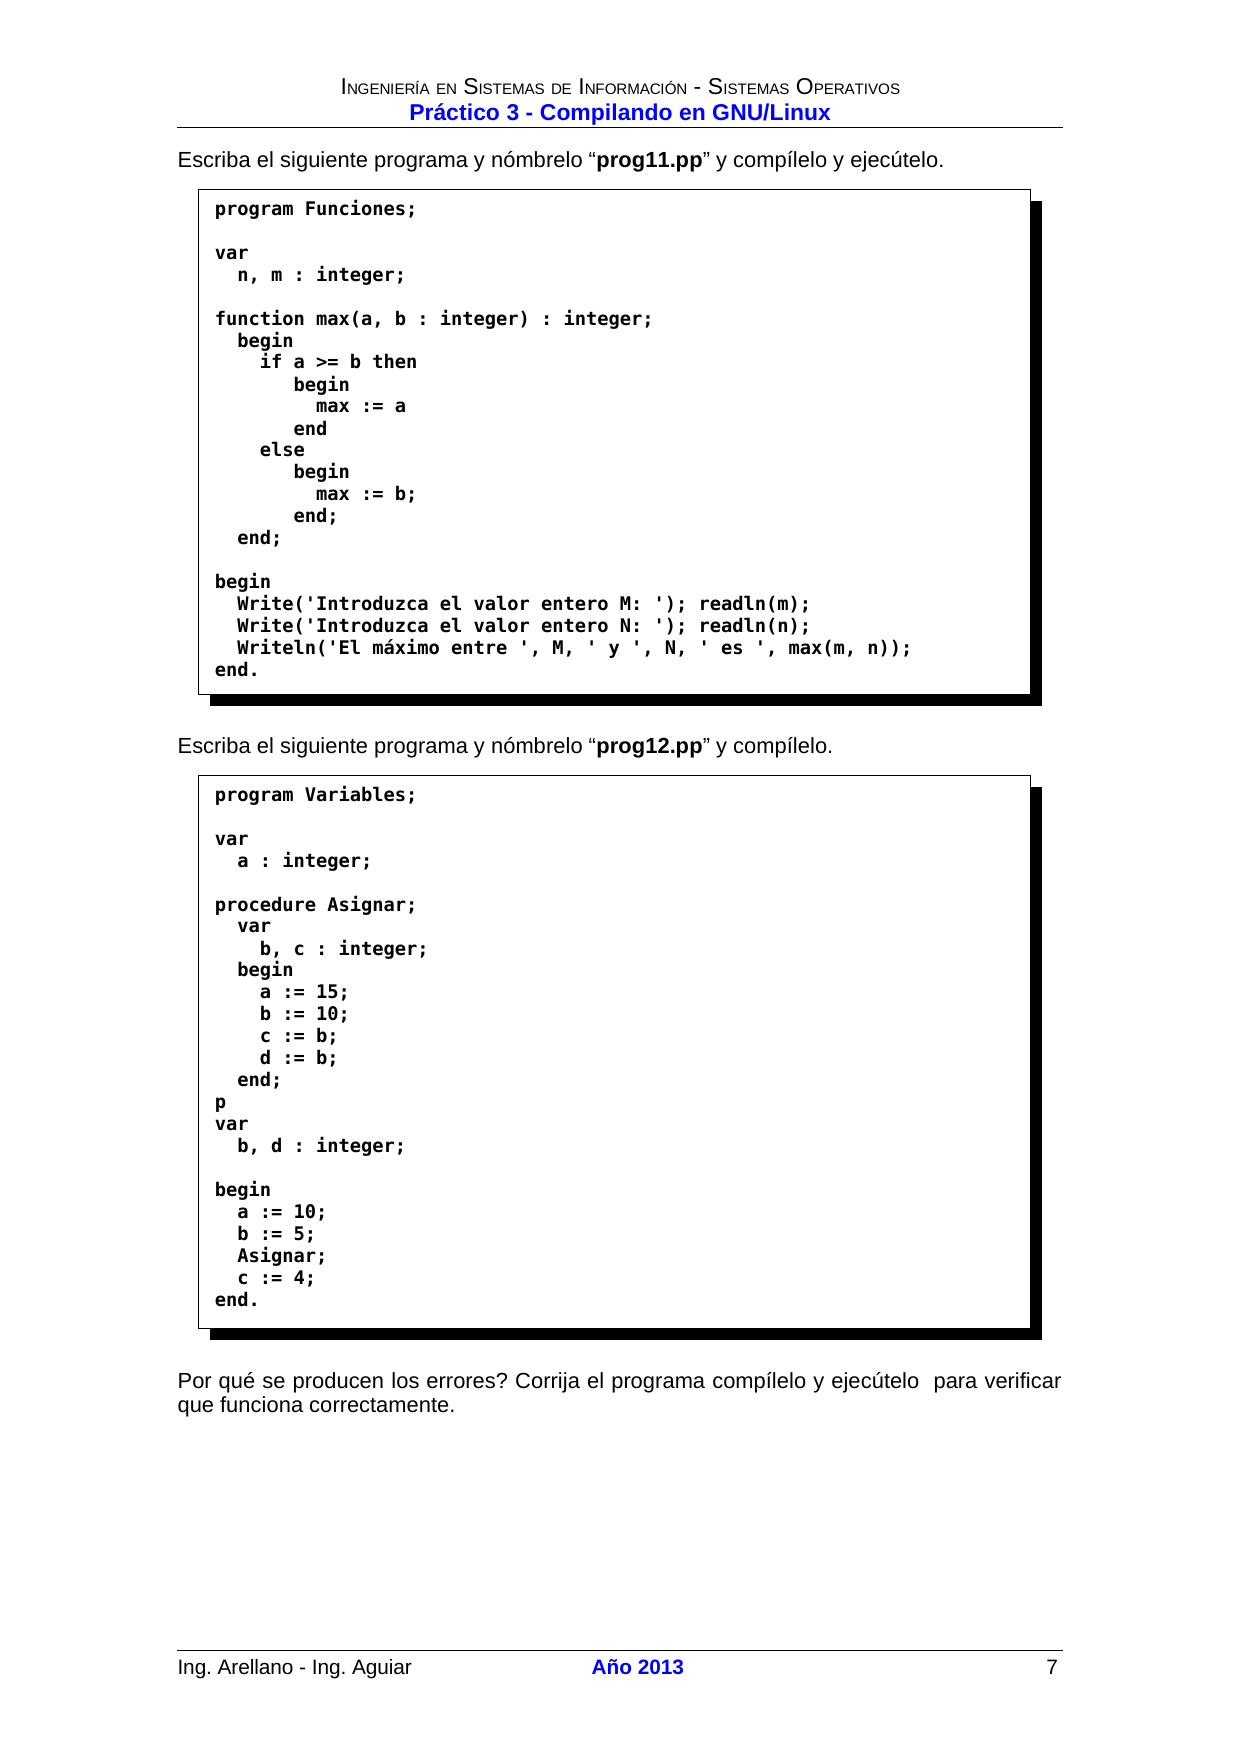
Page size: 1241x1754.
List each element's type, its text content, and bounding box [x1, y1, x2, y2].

text Writeln('El máximo entre ', M, ' y ', N, ' es ', max(m, n)); [214, 637, 1013, 659]
text end [214, 417, 1013, 439]
text begin [214, 571, 1013, 593]
text begin [214, 329, 1013, 351]
text Escriba el siguiente programa y nómbrelo “prog11.pp” y compílelo y ejecútelo. [177, 148, 1063, 172]
text p [214, 1091, 1013, 1113]
text program Funciones; [214, 198, 1013, 219]
text var [214, 1113, 1013, 1135]
text a : integer; [214, 849, 1013, 871]
text procedure Asignar; [214, 893, 1013, 915]
text n, m : integer; [214, 263, 1013, 286]
text end; [214, 1069, 1013, 1091]
text begin [214, 959, 1013, 981]
text function max(a, b : integer) : integer; [214, 307, 1013, 329]
text max := b; [214, 483, 1013, 505]
text a := 10; [214, 1201, 1013, 1223]
text b, d : integer; [214, 1135, 1013, 1157]
text else [214, 439, 1013, 461]
text Write('Introduzca el valor entero N: '); readln(n); [214, 615, 1013, 637]
text var [214, 827, 1013, 849]
text Asignar; [214, 1245, 1013, 1267]
text a := 15; [214, 981, 1013, 1003]
text max := a [214, 395, 1013, 417]
text c := 4; [214, 1267, 1013, 1289]
text end; [214, 505, 1013, 527]
text program Variables; [214, 783, 1013, 806]
text var [214, 242, 1013, 263]
text end; [214, 527, 1013, 549]
text begin [214, 461, 1013, 483]
text end. [214, 659, 1013, 681]
text if a >= b then [214, 351, 1013, 373]
text c := b; [214, 1025, 1013, 1047]
text b := 5; [214, 1223, 1013, 1245]
text end. [214, 1289, 1013, 1311]
text b := 10; [214, 1003, 1013, 1025]
text b, c : integer; [214, 937, 1013, 959]
text Escriba el siguiente programa y nómbrelo “prog12.pp” y compílelo. [177, 734, 1063, 758]
text begin [214, 373, 1013, 395]
text begin [214, 1179, 1013, 1201]
text var [214, 915, 1013, 937]
text d := b; [214, 1047, 1013, 1069]
text Write('Introduzca el valor entero M: '); readln(m); [214, 593, 1013, 615]
text Por qué se producen los errores? Corrija el programa compílelo y ejecútelo para verificar que funciona correctamente. [177, 1368, 1063, 1418]
